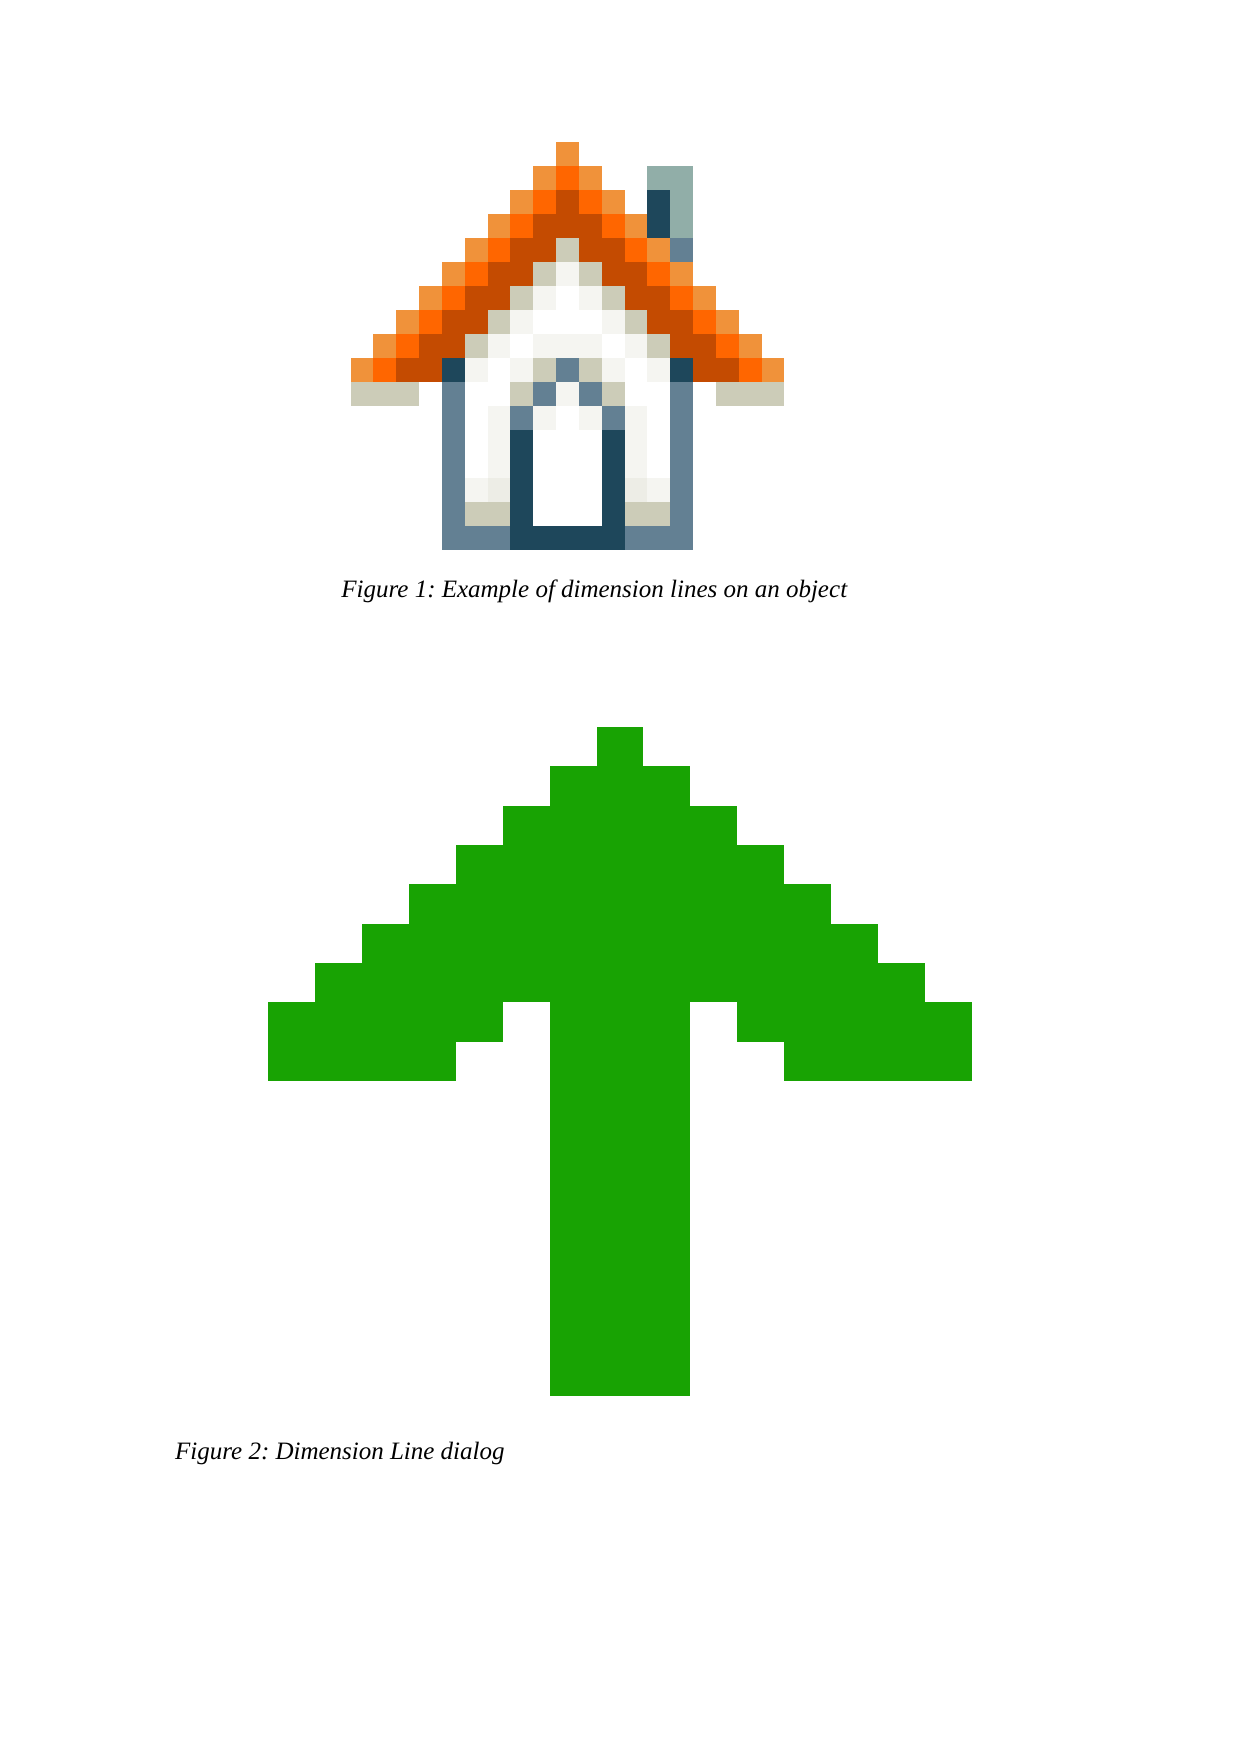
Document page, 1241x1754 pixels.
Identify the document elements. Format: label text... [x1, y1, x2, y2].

text Figure 2: Dimension Line dialog [175, 1436, 1065, 1464]
picture [351, 118, 784, 574]
picture [175, 688, 1066, 1436]
text Figure 1: Example of dimension lines on an object [341, 131, 899, 603]
